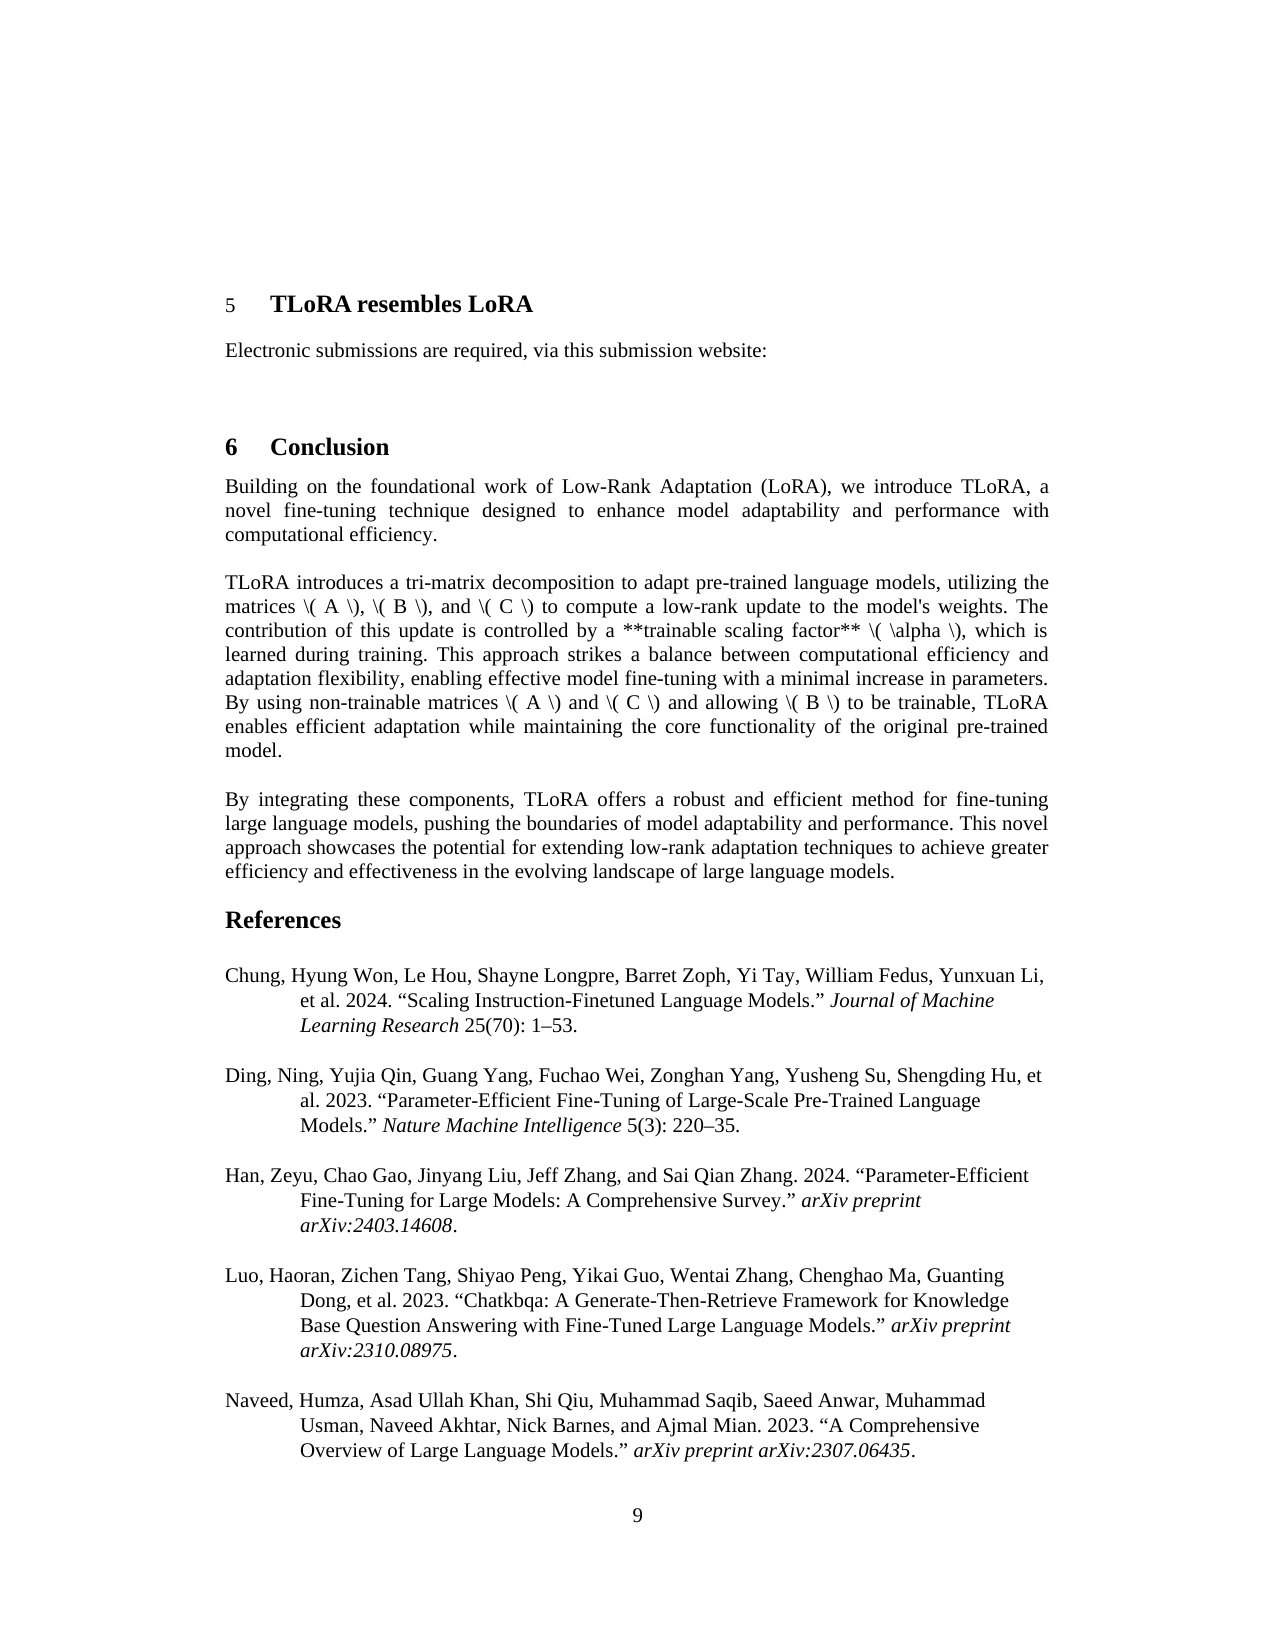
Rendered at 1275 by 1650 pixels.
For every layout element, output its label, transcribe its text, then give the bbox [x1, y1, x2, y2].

text Han, Zeyu, Chao Gao, Jinyang Liu, Jeff Zhang, and Sai Qian Zhang. 2024. “Parameter-Efficient Fine-Tuning for Large Models: A Comprehensive Survey.” arXiv preprint arXiv:2403.14608. [225, 1162, 1050, 1237]
text TLoRA introduces a tri-matrix decomposition to adapt pre-trained language models, utilizing the matrices \( A \), \( B \), and \( C \) to compute a low-rank update to the model's weights. The contribution of this update is controlled by a **trainable scaling factor** \( \alpha \), which is learned during training. This approach strikes a balance between computational efficiency and adaptation flexibility, enabling effective model fine-tuning with a minimal increase in parameters. By using non-trainable matrices \( A \) and \( C \) and allowing \( B \) to be trainable, TLoRA enables efficient adaptation while maintaining the core functionality of the original pre-trained model. [225, 570, 1050, 762]
list TLoRA resembles LoRA [225, 289, 1050, 318]
text Electronic submissions are required, via this submission website: [225, 338, 1050, 362]
text Chung, Hyung Won, Le Hou, Shayne Longpre, Barret Zoph, Yi Tay, William Fedus, Yunxuan Li, et al. 2024. “Scaling Instruction-Finetuned Language Models.” Journal of Machine Learning Research 25(70): 1–53. [225, 962, 1050, 1037]
text Ding, Ning, Yujia Qin, Guang Yang, Fuchao Wei, Zonghan Yang, Yusheng Su, Shengding Hu, et al. 2023. “Parameter-Efficient Fine-Tuning of Large-Scale Pre-Trained Language Models.” Nature Machine Intelligence 5(3): 220–35. [225, 1062, 1050, 1137]
list Conclusion [225, 432, 1050, 461]
text By integrating these components, TLoRA offers a robust and efficient method for fine-tuning large language models, pushing the boundaries of model adaptability and performance. This novel approach showcases the potential for extending low-rank adaptation techniques to achieve greater efficiency and effectiveness in the evolving landscape of large language models. [225, 786, 1050, 883]
text References [225, 908, 1050, 934]
text Building on the foundational work of Low-Rank Adaptation (LoRA), we introduce TLoRA, a novel fine-tuning technique designed to enhance model adaptability and performance with computational efficiency. [225, 474, 1050, 546]
text Luo, Haoran, Zichen Tang, Shiyao Peng, Yikai Guo, Wentai Zhang, Chenghao Ma, Guanting Dong, et al. 2023. “Chatkbqa: A Generate-Then-Retrieve Framework for Knowledge Base Question Answering with Fine-Tuned Large Language Models.” arXiv preprint arXiv:2310.08975. [225, 1262, 1050, 1362]
text Naveed, Humza, Asad Ullah Khan, Shi Qiu, Muhammad Saqib, Saeed Anwar, Muhammad Usman, Naveed Akhtar, Nick Barnes, and Ajmal Mian. 2023. “A Comprehensive Overview of Large Language Models.” arXiv preprint arXiv:2307.06435. [225, 1387, 1050, 1462]
